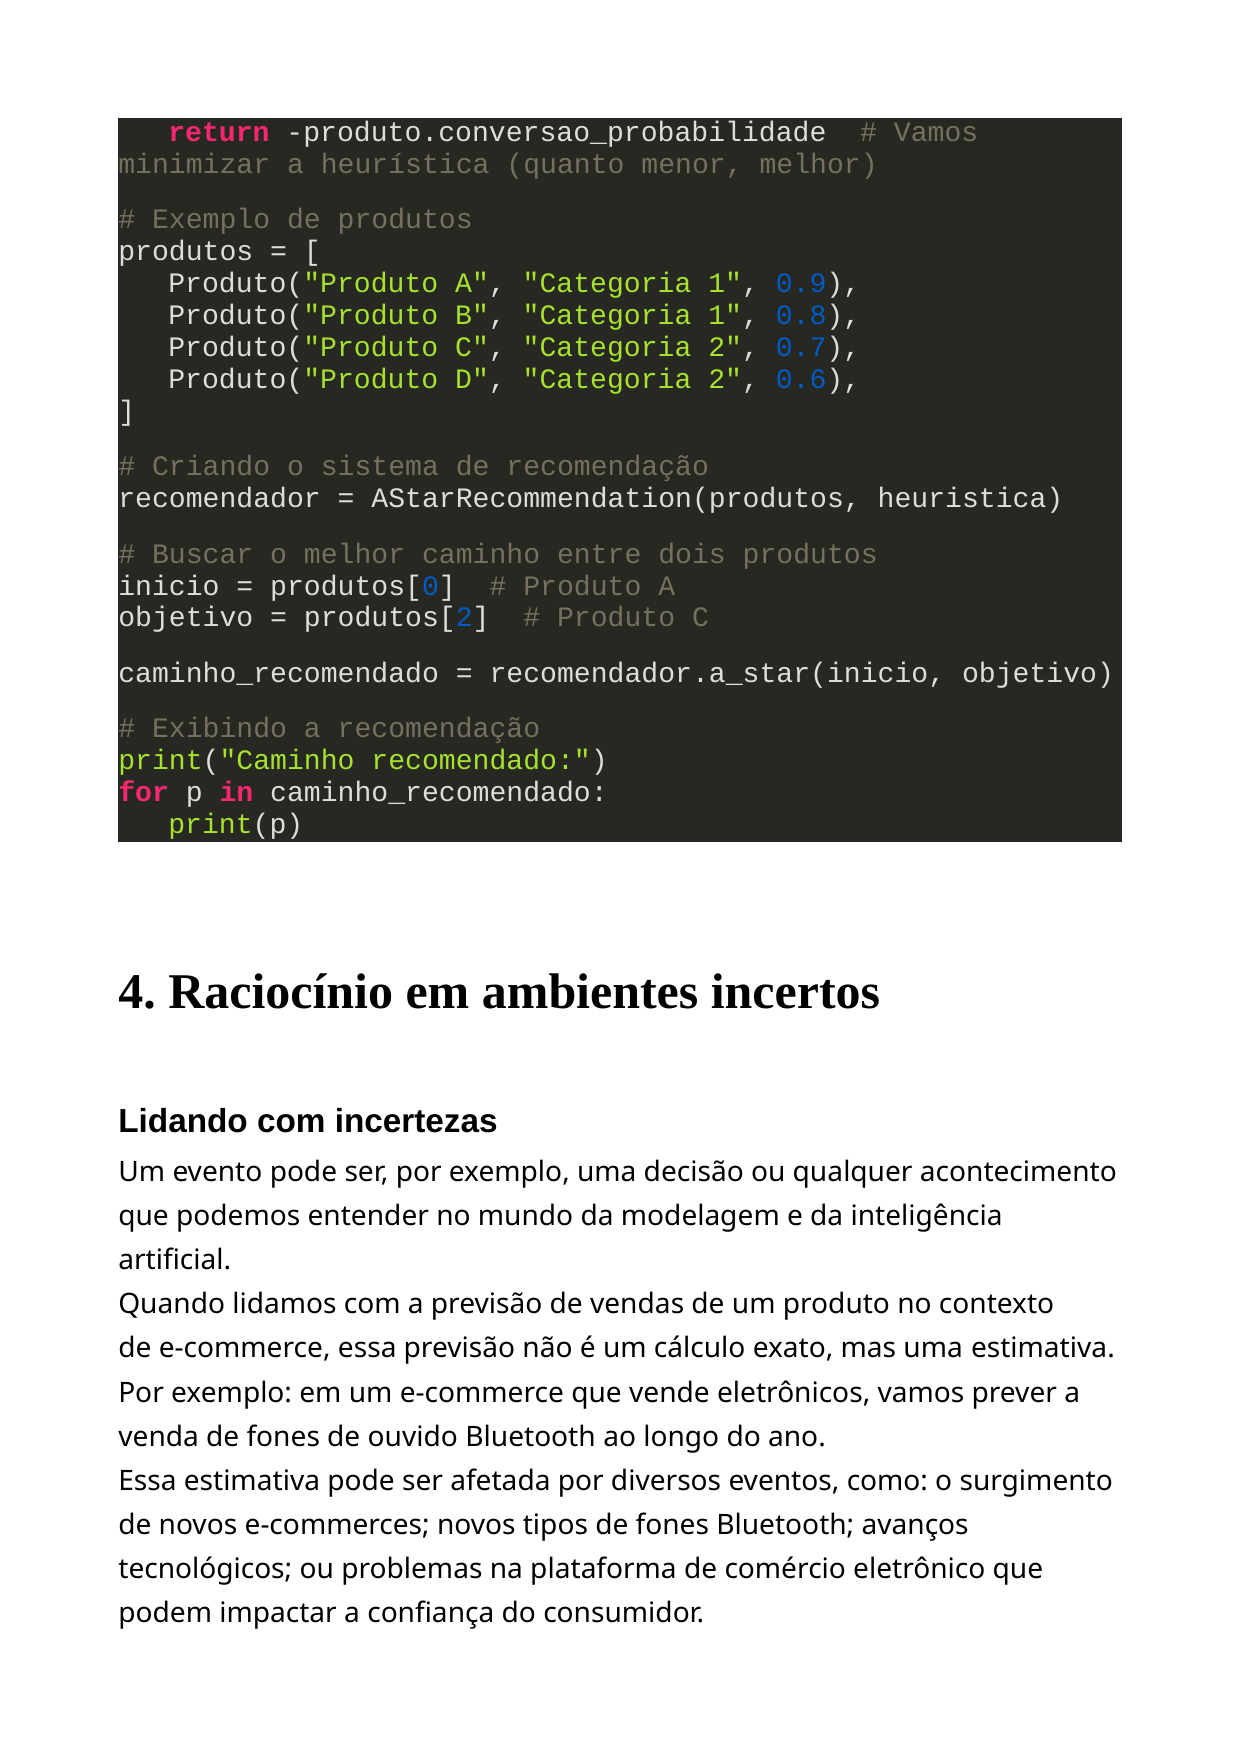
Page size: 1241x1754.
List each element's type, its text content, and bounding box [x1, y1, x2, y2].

text # Exemplo de produtos [118, 206, 1122, 237]
text caminho_recomendado = recomendador.a_star(inicio, objetivo) [118, 659, 1122, 691]
text for p in caminho_recomendado: [118, 778, 1122, 810]
text ] [118, 397, 1122, 429]
text print(p) [118, 810, 1122, 842]
text Produto("Produto D", "Categoria 2", 0.6), [118, 365, 1122, 397]
text return -produto.conversao_probabilidade # Vamos minimizar a heurística (quanto menor, melhor) [118, 118, 1122, 182]
text print("Caminho recomendado:") [118, 746, 1122, 778]
text Um evento pode ser, por exemplo, uma decisão ou qualquer acontecimento que podemos entender no mundo da modelagem e da inteligência artificial. [118, 1152, 1122, 1278]
text recomendador = AStarRecommendation(produtos, heuristica) [118, 484, 1122, 516]
text # Buscar o melhor caminho entre dois produtos [118, 540, 1122, 572]
text inicio = produtos[0] # Produto A [118, 572, 1122, 603]
text Produto("Produto A", "Categoria 1", 0.9), [118, 269, 1122, 301]
text # Exibindo a recomendação [118, 714, 1122, 746]
text Quando lidamos com a previsão de vendas de um produto no contexto de e-commerce, essa previsão não é um cálculo exato, mas uma estimativa. Por exemplo: em um e-commerce que vende eletrônicos, vamos prever a venda de fones de ouvido Bluetooth ao longo do ano. [118, 1284, 1122, 1454]
text Produto("Produto C", "Categoria 2", 0.7), [118, 333, 1122, 365]
text Essa estimativa pode ser afetada por diversos eventos, como: o surgimento de novos e-commerces; novos tipos de fones Bluetooth; avanços tecnológicos; ou problemas na plataforma de comércio eletrônico que podem impactar a confiança do consumidor. [118, 1460, 1122, 1631]
text Produto("Produto B", "Categoria 1", 0.8), [118, 301, 1122, 333]
text produtos = [ [118, 237, 1122, 269]
subtitle 4. Raciocínio em ambientes incertos [118, 962, 1122, 1020]
subtitle Lidando com incertezas [118, 1101, 1122, 1139]
text objetivo = produtos[2] # Produto C [118, 603, 1122, 635]
text # Criando o sistema de recomendação [118, 452, 1122, 484]
